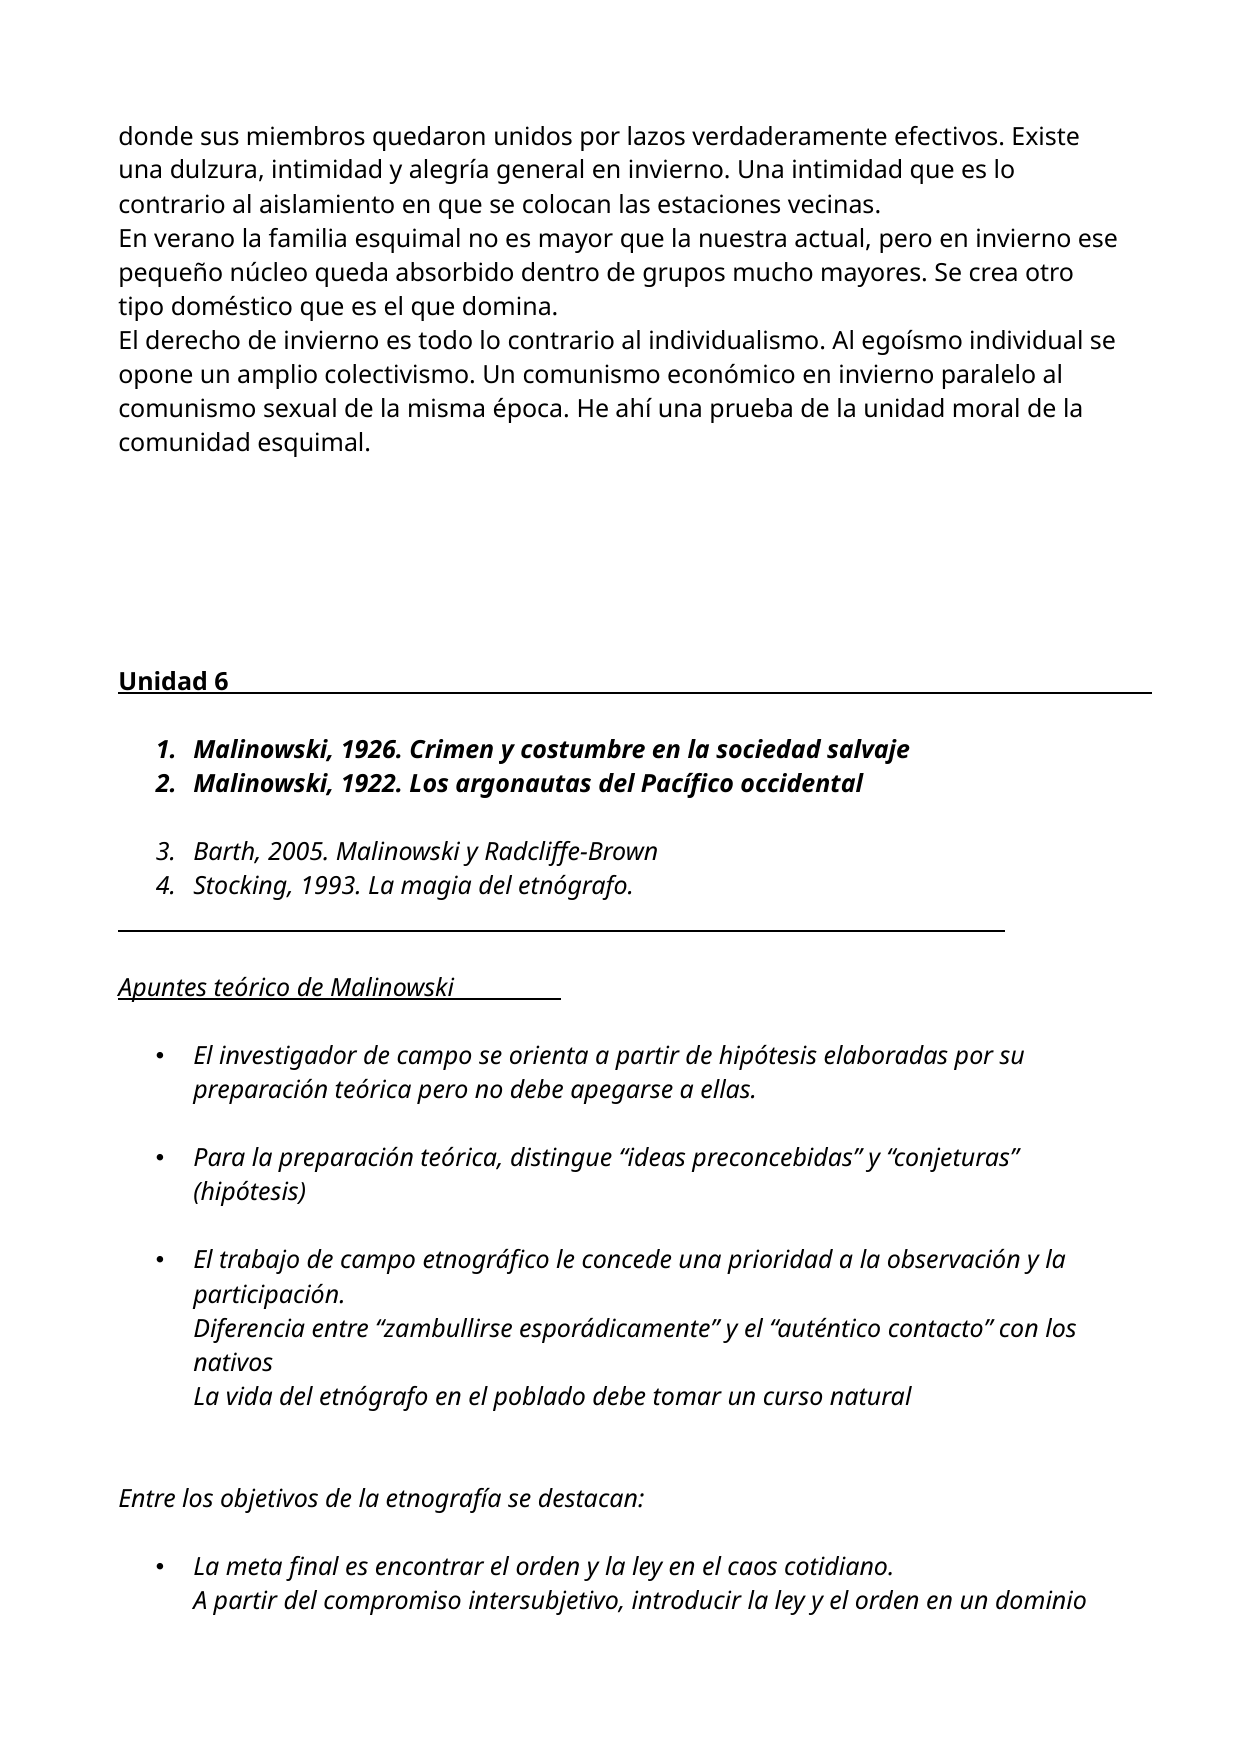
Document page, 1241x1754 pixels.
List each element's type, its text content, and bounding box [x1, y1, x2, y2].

list La meta final es encontrar el orden y la ley en el caos cotidiano. A partir del compromiso intersubjetivo, introducir la ley y el orden en un dominio [156, 1549, 1122, 1617]
list Barth, 2005. Malinowski y Radcliffe-Brown [156, 833, 1122, 867]
text Unidad 6 [118, 663, 1122, 692]
list Malinowski, 1922. Los argonautas del Pacífico occidental [156, 765, 1122, 833]
text Apuntes teórico de Malinowski [118, 970, 1122, 1038]
list El investigador de campo se orienta a partir de hipótesis elaboradas por su preparación teórica pero no debe apegarse a ellas. [156, 1038, 1122, 1140]
list El trabajo de campo etnográfico le concede una prioridad a la observación y la participación. Diferencia entre “zambullirse esporádicamente” y el “auténtico contacto” con los nativos La vida del etnógrafo en el poblado debe tomar un curso natural [156, 1242, 1122, 1447]
list Stocking, 1993. La magia del etnógrafo. [156, 867, 1122, 902]
list Para la preparación teórica, distingue “ideas preconcebidas” y “conjeturas” (hipótesis) [156, 1140, 1122, 1242]
text Entre los objetivos de la etnografía se destacan: [118, 1481, 1122, 1515]
text donde sus miembros quedaron unidos por lazos verdaderamente efectivos. Existe una dulzura, intimidad y alegría general en invierno. Una intimidad que es lo contrario al aislamiento en que se colocan las estaciones vecinas. [118, 118, 1122, 220]
text El derecho de invierno es todo lo contrario al individualismo. Al egoísmo individual se opone un amplio colectivismo. Un comunismo económico en invierno paralelo al comunismo sexual de la misma época. He ahí una prueba de la unidad moral de la comunidad esquimal. [118, 322, 1122, 459]
text En verano la familia esquimal no es mayor que la nuestra actual, pero en invierno ese pequeño núcleo queda absorbido dentro de grupos mucho mayores. Se crea otro tipo doméstico que es el que domina. [118, 220, 1122, 322]
list Malinowski, 1926. Crimen y costumbre en la sociedad salvaje [156, 731, 1122, 765]
